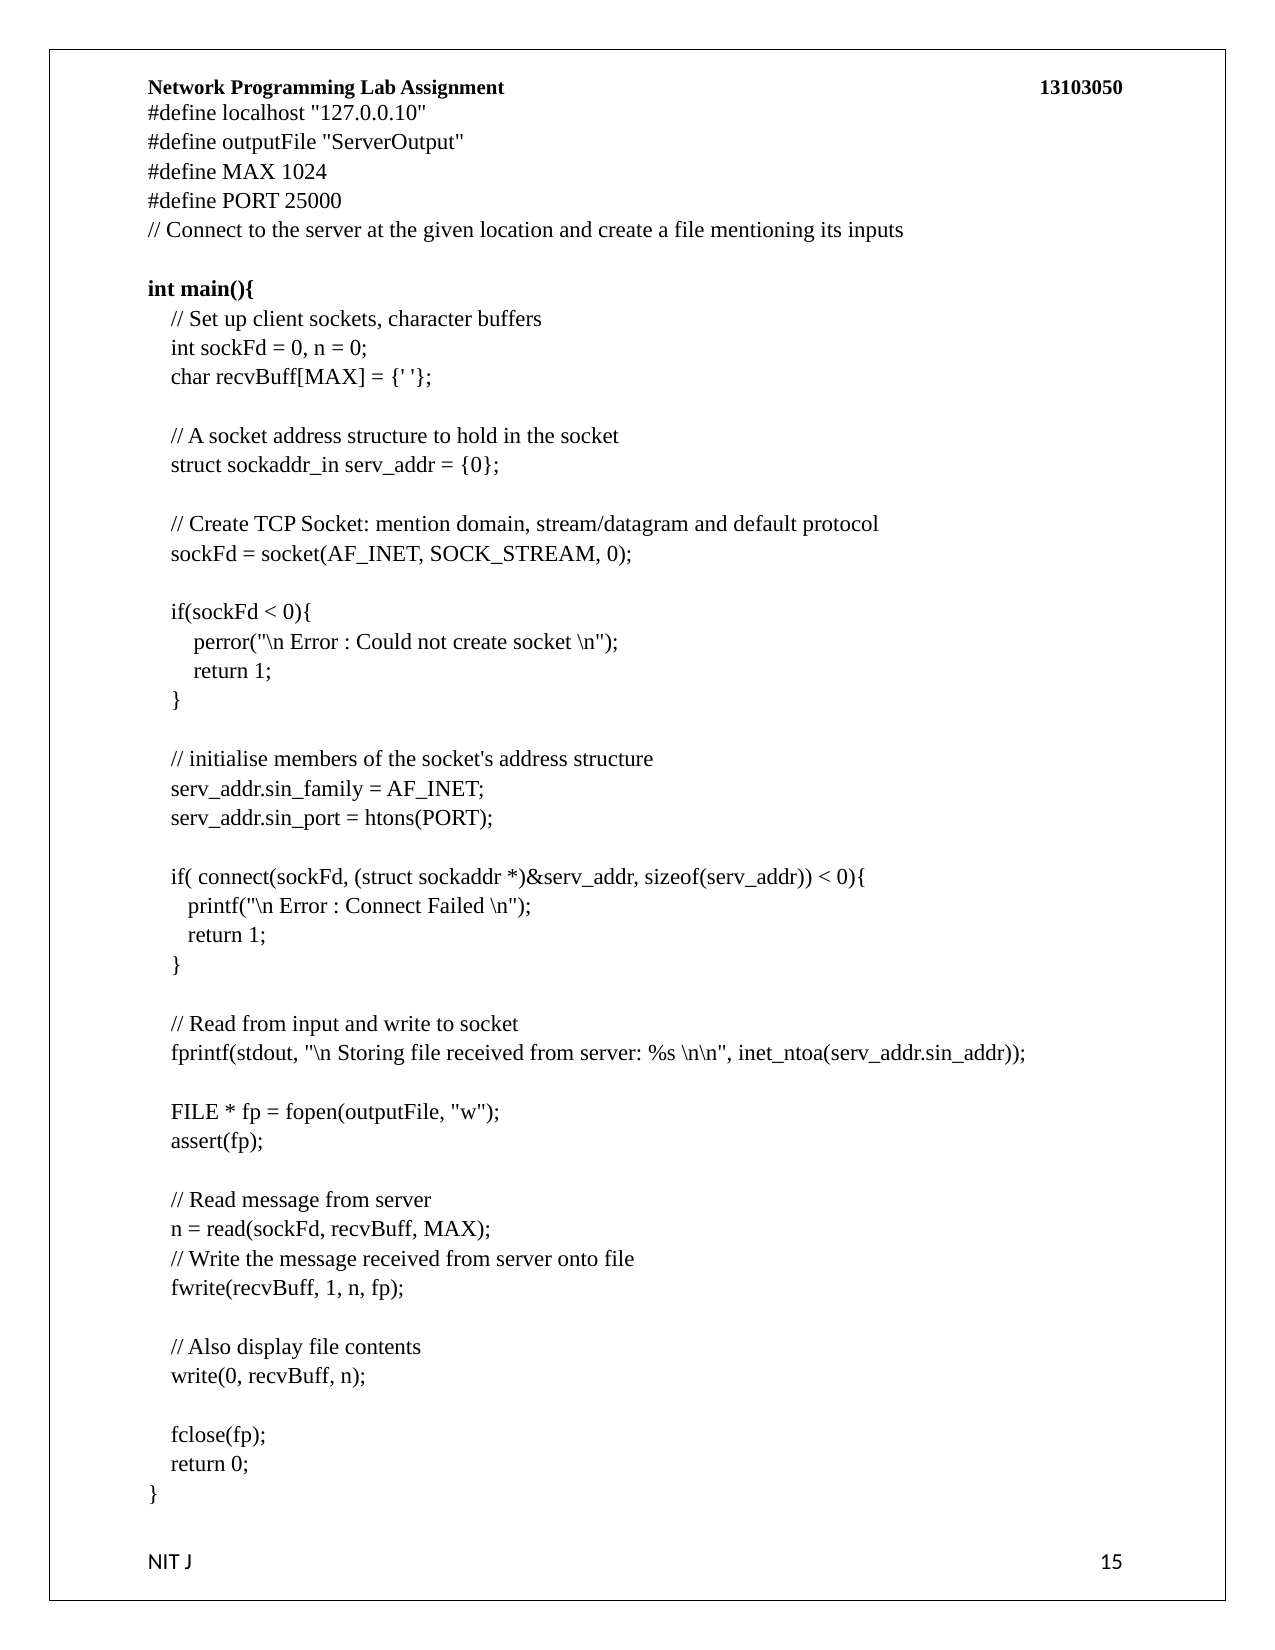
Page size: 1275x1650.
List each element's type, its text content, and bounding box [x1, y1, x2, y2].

text // Read from input and write to socket [148, 1010, 1169, 1036]
text fclose(fp); [148, 1421, 1169, 1447]
text return 0; [148, 1450, 1169, 1477]
text fprintf(stdout, "\n Storing file received from server: %s \n\n", inet_ntoa(serv_addr.sin_addr)); [148, 1039, 1169, 1065]
text write(0, recvBuff, n); [148, 1362, 1169, 1388]
text #define outputFile "ServerOutput" [148, 128, 1169, 155]
text #define localhost "127.0.0.10" [148, 99, 1169, 125]
text return 1; [148, 922, 1169, 948]
text // A socket address structure to hold in the socket [148, 422, 1169, 448]
text // Read message from server [148, 1186, 1169, 1212]
text // Connect to the server at the given location and create a file mentioning its inputs [148, 217, 1169, 243]
text n = read(sockFd, recvBuff, MAX); [148, 1215, 1169, 1242]
text serv_addr.sin_port = htons(PORT); [148, 804, 1169, 830]
text perror("\n Error : Could not create socket \n"); [148, 628, 1169, 654]
text #define PORT 25000 [148, 187, 1169, 213]
text // initialise members of the socket's address structure [148, 745, 1169, 772]
text return 1; [148, 657, 1169, 683]
text // Set up client sockets, character buffers [148, 305, 1169, 331]
text sockFd = socket(AF_INET, SOCK_STREAM, 0); [148, 540, 1169, 566]
text int main(){ [148, 275, 1169, 302]
text char recvBuff[MAX] = {' '}; [148, 363, 1169, 390]
text fwrite(recvBuff, 1, n, fp); [148, 1274, 1169, 1300]
text assert(fp); [148, 1127, 1169, 1153]
text if( connect(sockFd, (struct sockaddr *)&serv_addr, sizeof(serv_addr)) < 0){ [148, 863, 1169, 889]
text if(sockFd < 0){ [148, 598, 1169, 625]
text printf("\n Error : Connect Failed \n"); [148, 892, 1169, 918]
text FILE * fp = fopen(outputFile, "w"); [148, 1098, 1169, 1124]
text serv_addr.sin_family = AF_INET; [148, 775, 1169, 801]
text #define MAX 1024 [148, 158, 1169, 184]
text // Create TCP Socket: mention domain, stream/datagram and default protocol [148, 510, 1169, 537]
text } [148, 951, 1169, 977]
text // Also display file contents [148, 1333, 1169, 1359]
text int sockFd = 0, n = 0; [148, 334, 1169, 360]
text struct sockaddr_in serv_addr = {0}; [148, 452, 1169, 478]
text // Write the message received from server onto file [148, 1245, 1169, 1271]
text } [148, 687, 1169, 713]
text } [148, 1480, 1169, 1506]
